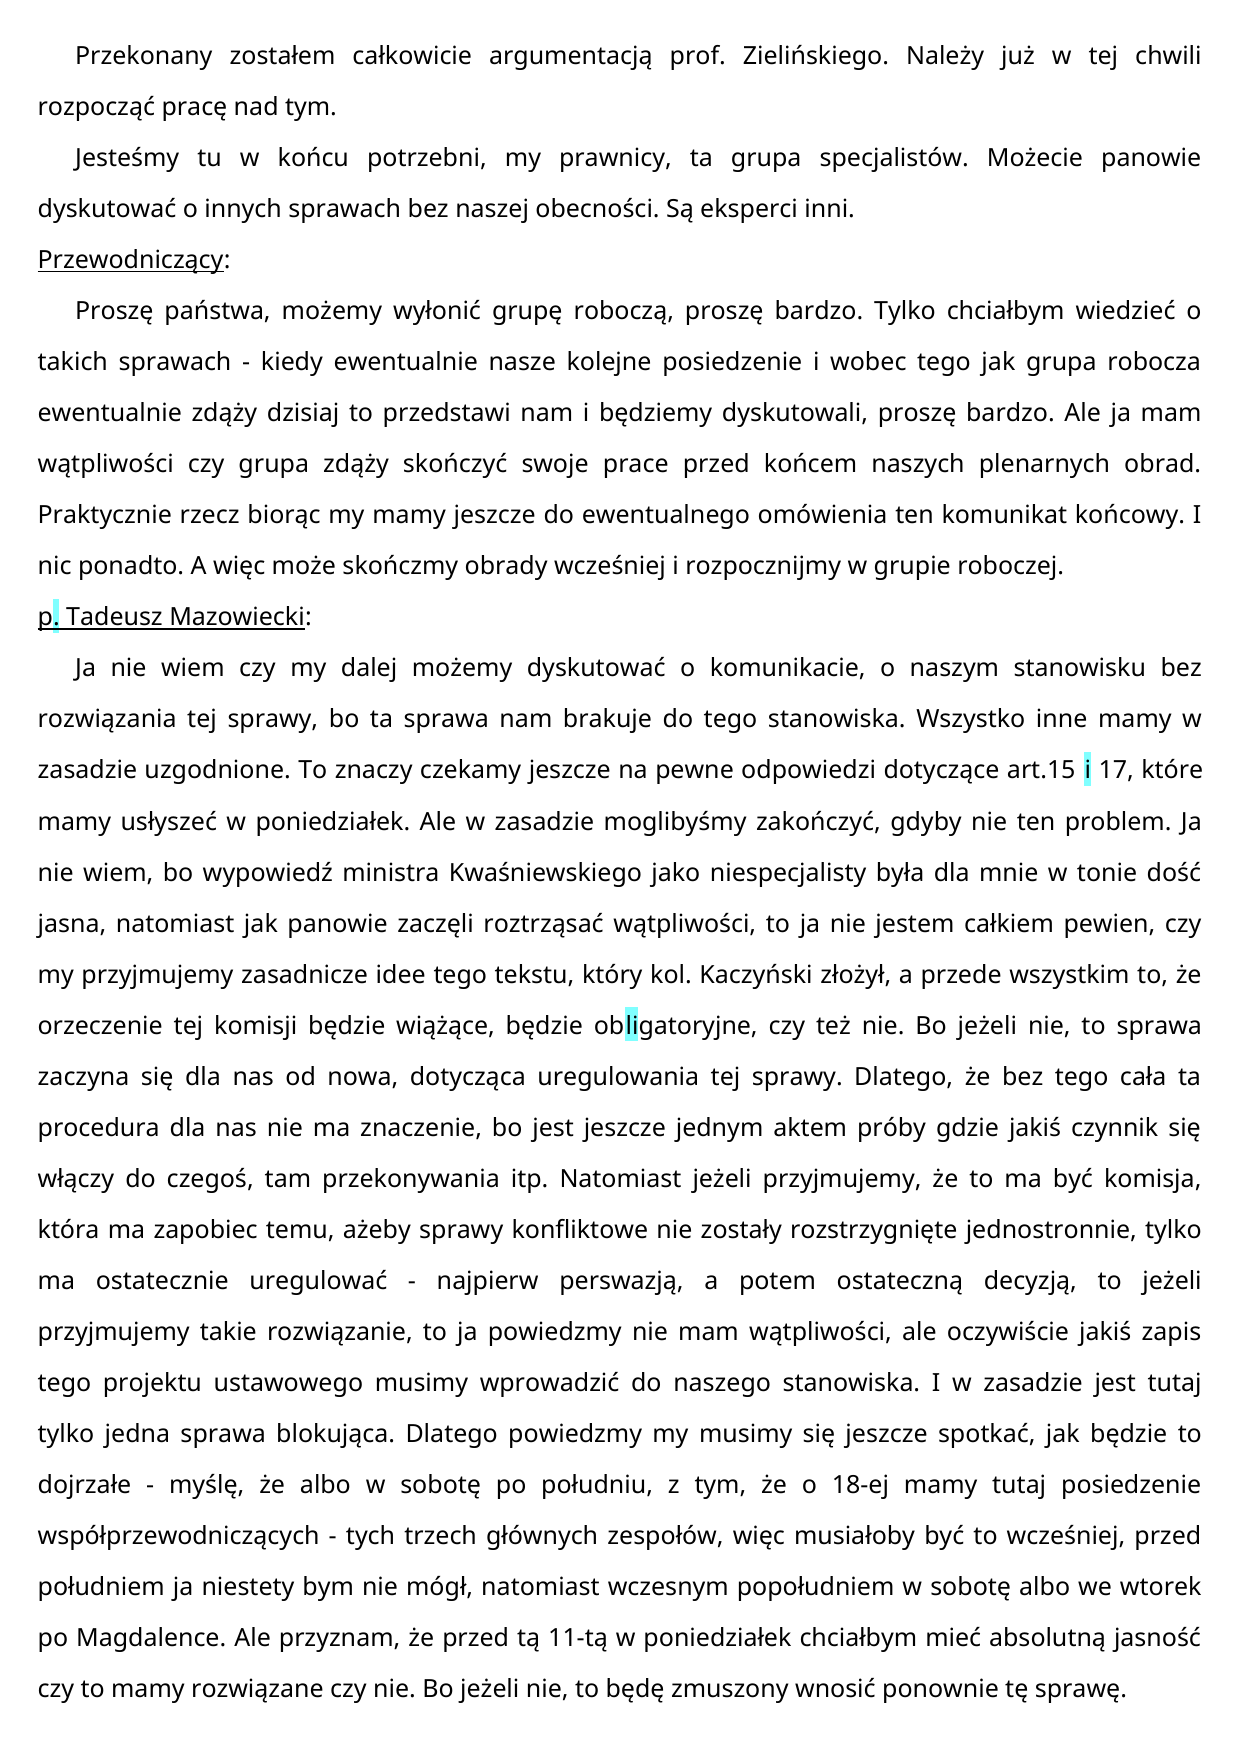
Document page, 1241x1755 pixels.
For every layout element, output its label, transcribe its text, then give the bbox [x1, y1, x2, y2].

text Przekonany zostałem całkowicie argumentacją prof. Zielińskiego. Należy już w tej chwili rozpocząć pracę nad tym. [37, 37, 1203, 123]
text p. Tadeusz Mazowiecki: [37, 599, 1203, 633]
text Jesteśmy tu w końcu potrzebni, my prawnicy, ta grupa specjalistów. Możecie panowie dyskutować o innych sprawach bez naszej obecności. Są eksperci inni. [37, 139, 1203, 225]
text Proszę państwa, możemy wyłonić grupę roboczą, proszę bardzo. Tylko chciałbym wiedzieć o takich sprawach - kiedy ewentualnie nasze kolejne posiedzenie i wobec tego jak grupa robocza ewentualnie zdąży dzisiaj to przedstawi nam i będziemy dyskutowali, proszę bardzo. Ale ja mam wątpliwości czy grupa zdąży skończyć swoje prace przed końcem naszych plenarnych obrad. Praktycznie rzecz biorąc my mamy jeszcze do ewentualnego omówienia ten komunikat końcowy. I nic ponadto. A więc może skończmy obrady wcześniej i rozpocznijmy w grupie roboczej. [37, 293, 1203, 582]
text Ja nie wiem czy my dalej możemy dyskutować o komunikacie, o naszym stanowisku bez rozwiązania tej sprawy, bo ta sprawa nam brakuje do tego stanowiska. Wszystko inne mamy w zasadzie uzgodnione. To znaczy czekamy jeszcze na pewne odpowiedzi dotyczące art.15 i 17, które mamy usłyszeć w poniedziałek. Ale w zasadzie moglibyśmy zakończyć, gdyby nie ten problem. Ja nie wiem, bo wypowiedź ministra Kwaśniewskiego jako niespecjalisty była dla mnie w tonie dość jasna, natomiast jak panowie zaczęli roztrząsać wątpliwości, to ja nie jestem całkiem pewien, czy my przyjmujemy zasadnicze idee tego tekstu, który kol. Kaczyński złożył, a przede wszystkim to, że orzeczenie tej komisji będzie wiążące, będzie obligatoryjne, czy też nie. Bo jeżeli nie, to sprawa zaczyna się dla nas od nowa, dotycząca uregulowania tej sprawy. Dlatego, że bez tego cała ta procedura dla nas nie ma znaczenie, bo jest jeszcze jednym aktem próby gdzie jakiś czynnik się włączy do czegoś, tam przekonywania itp. Natomiast jeżeli przyjmujemy, że to ma być komisja, która ma zapobiec temu, ażeby sprawy konfliktowe nie zostały rozstrzygnięte jednostronnie, tylko ma ostatecznie uregulować - najpierw perswazją, a potem ostateczną decyzją, to jeżeli przyjmujemy takie rozwiązanie, to ja powiedzmy nie mam wątpliwości, ale oczywiście jakiś zapis tego projektu ustawowego musimy wprowadzić do naszego stanowiska. I w zasadzie jest tutaj tylko jedna sprawa blokująca. Dlatego powiedzmy my musimy się jeszcze spotkać, jak będzie to dojrzałe - myślę, że albo w sobotę po południu, z tym, że o 18-ej mamy tutaj posiedzenie współprzewodniczących - tych trzech głównych zespołów, więc musiałoby być to wcześniej, przed południem ja niestety bym nie mógł, natomiast wczesnym popołudniem w sobotę albo we wtorek po Magdalence. Ale przyznam, że przed tą 11-tą w poniedziałek chciałbym mieć absolutną jasność czy to mamy rozwiązane czy nie. Bo jeżeli nie, to będę zmuszony wnosić ponownie tę sprawę. [37, 650, 1203, 1705]
text Przewodniczący: [37, 242, 1203, 276]
